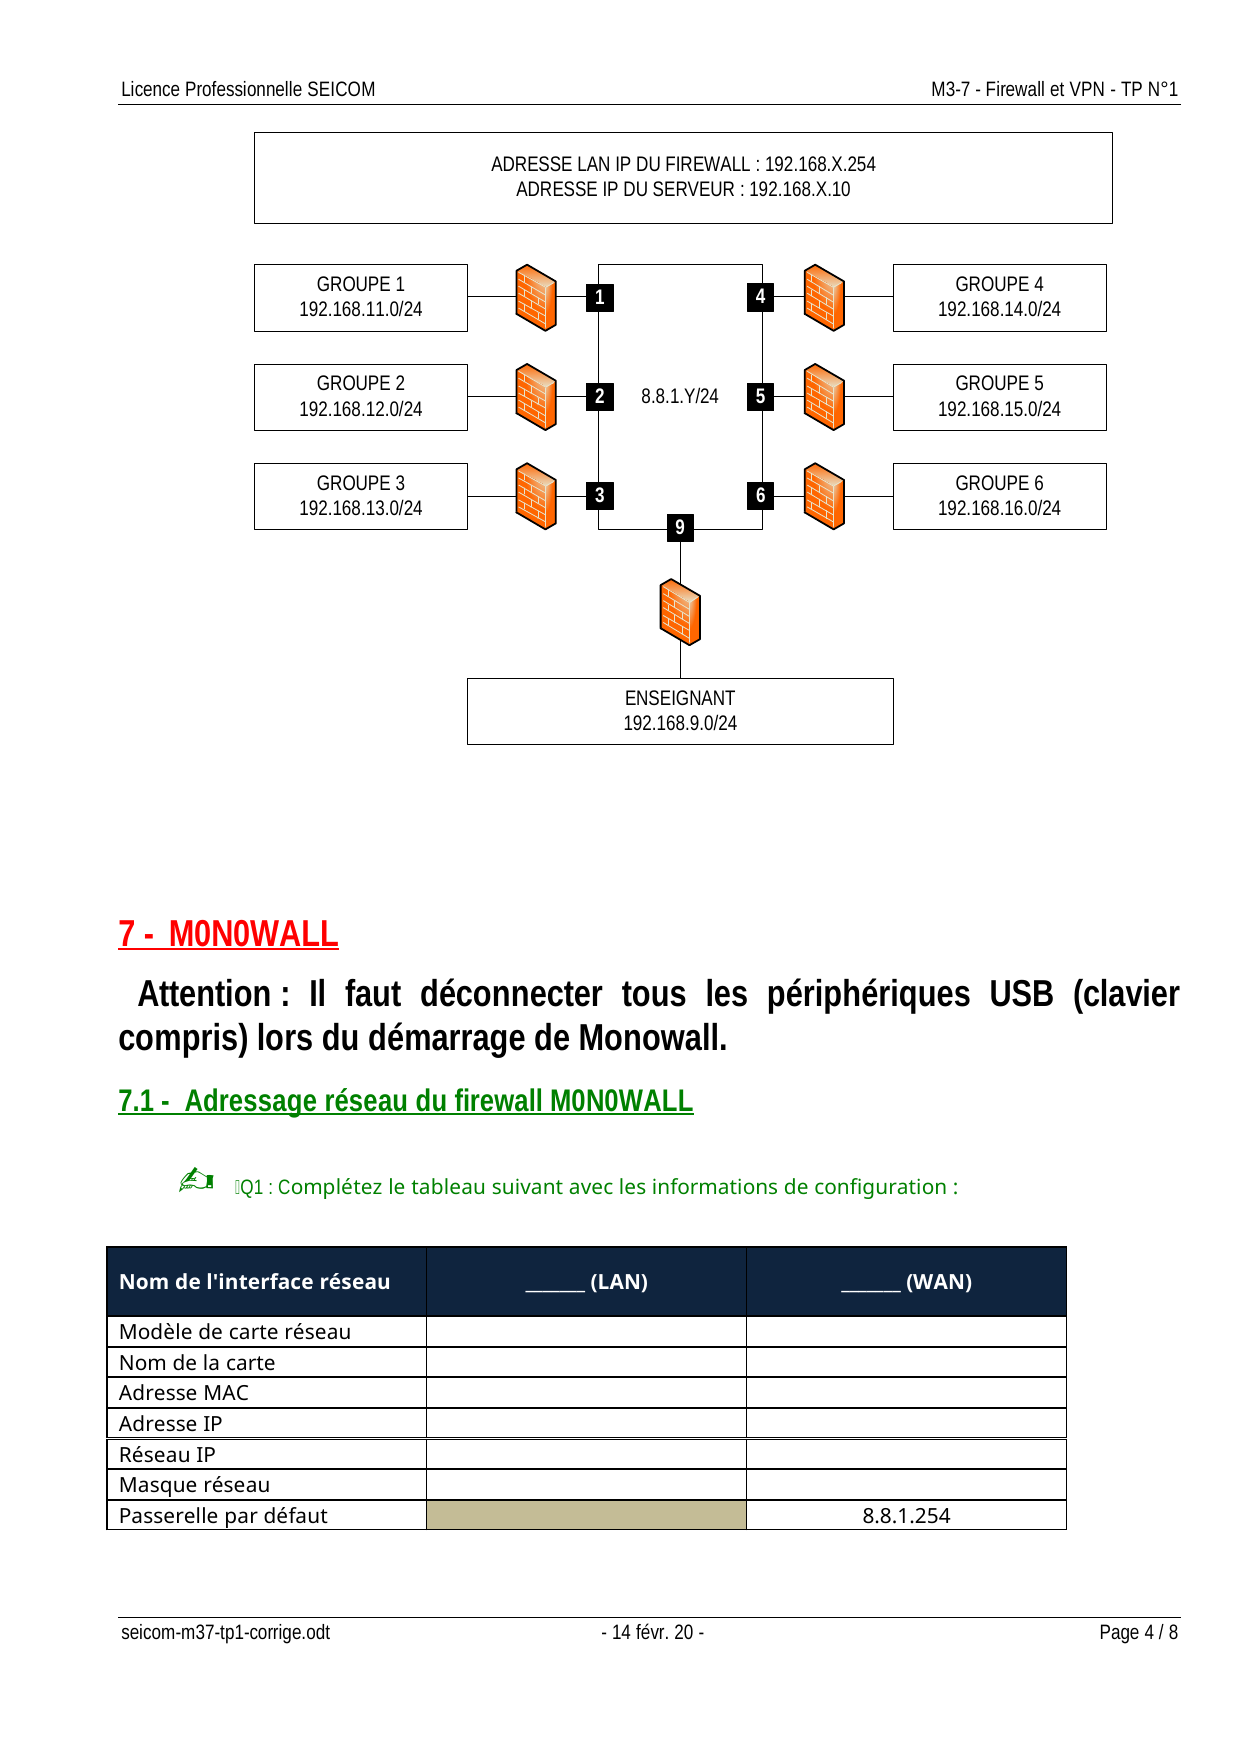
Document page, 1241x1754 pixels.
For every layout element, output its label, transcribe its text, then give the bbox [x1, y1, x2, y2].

table_cell Masque réseau [108, 1470, 426, 1499]
table_cell Réseau IP [108, 1440, 426, 1468]
table_cell [427, 1440, 746, 1468]
table_cell [427, 1501, 746, 1529]
table_cell Passerelle par défaut [108, 1501, 426, 1529]
list Q1 : Complétez le tableau suivant avec les informations de configuration : [176, 1166, 1181, 1204]
table_cell [747, 1440, 1066, 1468]
table_cell [427, 1378, 746, 1407]
text Attention : Il faut déconnecter tous les périphériques USB (clavier compris) lors du démarrage de Monowall. [118, 972, 1181, 1058]
table_cell Nom de la carte [108, 1348, 426, 1376]
table_cell [747, 1348, 1066, 1376]
table_cell [747, 1378, 1066, 1407]
table_header Nom de l'interface réseau [108, 1248, 426, 1315]
table_cell [747, 1317, 1066, 1346]
subtitle M0N0WALL [118, 911, 1181, 954]
table_cell [427, 1470, 746, 1499]
table_cell Modèle de carte réseau [108, 1317, 426, 1346]
table_cell 8.8.1.254 [747, 1501, 1066, 1529]
table_cell Adresse IP [108, 1409, 426, 1437]
table_cell [427, 1317, 746, 1346]
table_cell [747, 1470, 1066, 1499]
table_header _______ (LAN) [427, 1248, 746, 1315]
subtitle Adressage réseau du firewall M0N0WALL [118, 1082, 1181, 1118]
table_header _______ (WAN) [747, 1248, 1066, 1315]
table_cell [747, 1409, 1066, 1437]
table_cell [427, 1348, 746, 1376]
table_cell [427, 1409, 746, 1437]
table_cell Adresse MAC [108, 1378, 426, 1407]
